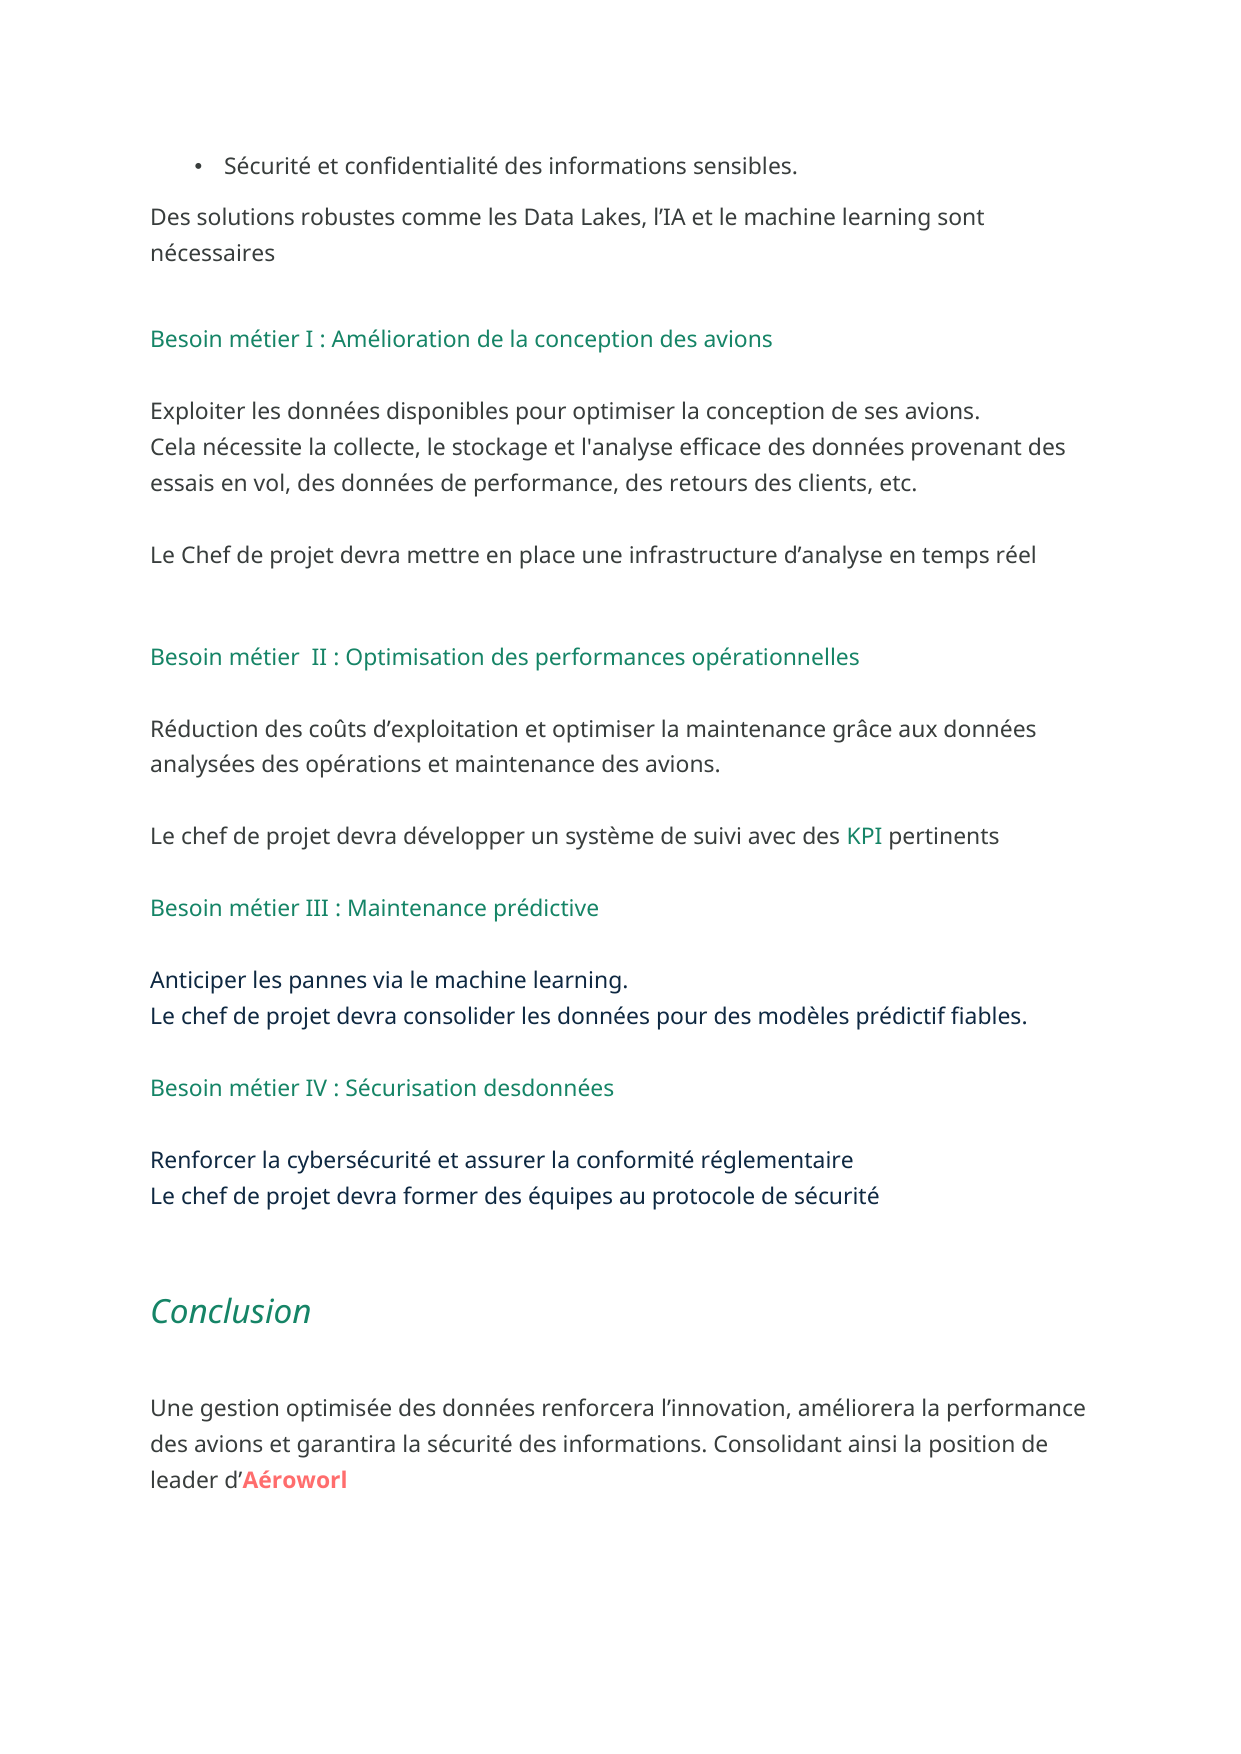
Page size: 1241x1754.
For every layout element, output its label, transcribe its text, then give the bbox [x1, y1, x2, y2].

text Besoin métier III : Maintenance prédictive [150, 892, 1090, 923]
text Le Chef de projet devra mettre en place une infrastructure d’analyse en temps réel [150, 538, 1090, 570]
text Le chef de projet devra consolider les données pour des modèles prédictif fiables. [150, 1000, 1090, 1031]
text Une gestion optimisée des données renforcera l’innovation, améliorera la performance des avions et garantira la sécurité des informations. Consolidant ainsi la position de leader d’Aéroworl [150, 1392, 1090, 1495]
text Le chef de projet devra développer un système de suivi avec des KPI pertinents [150, 820, 1090, 852]
text Conclusion [150, 1287, 1090, 1333]
text Anticiper les pannes via le machine learning. [150, 964, 1090, 995]
text Le chef de projet devra former des équipes au protocole de sécurité [150, 1180, 1090, 1211]
text Des solutions robustes comme les Data Lakes, l’IA et le machine learning sont nécessaires [150, 201, 1090, 268]
text Besoin métier I : Amélioration de la conception des avions [150, 323, 1090, 354]
text Renforcer la cybersécurité et assurer la conformité réglementaire [150, 1144, 1090, 1175]
text Besoin métier IV : Sécurisation desdonnées [150, 1072, 1090, 1103]
text Réduction des coûts d’exploitation et optimiser la maintenance grâce aux données analysées des opérations et maintenance des avions. [150, 712, 1090, 780]
text Exploiter les données disponibles pour optimiser la conception de ses avions. [150, 395, 1090, 426]
text Cela nécessite la collecte, le stockage et l'analyse efficace des données provenant des essais en vol, des données de performance, des retours des clients, etc. [150, 431, 1090, 498]
list Sécurité et confidentialité des informations sensibles. [194, 150, 1090, 181]
text Besoin métier II : Optimisation des performances opérationnelles [150, 641, 1090, 672]
